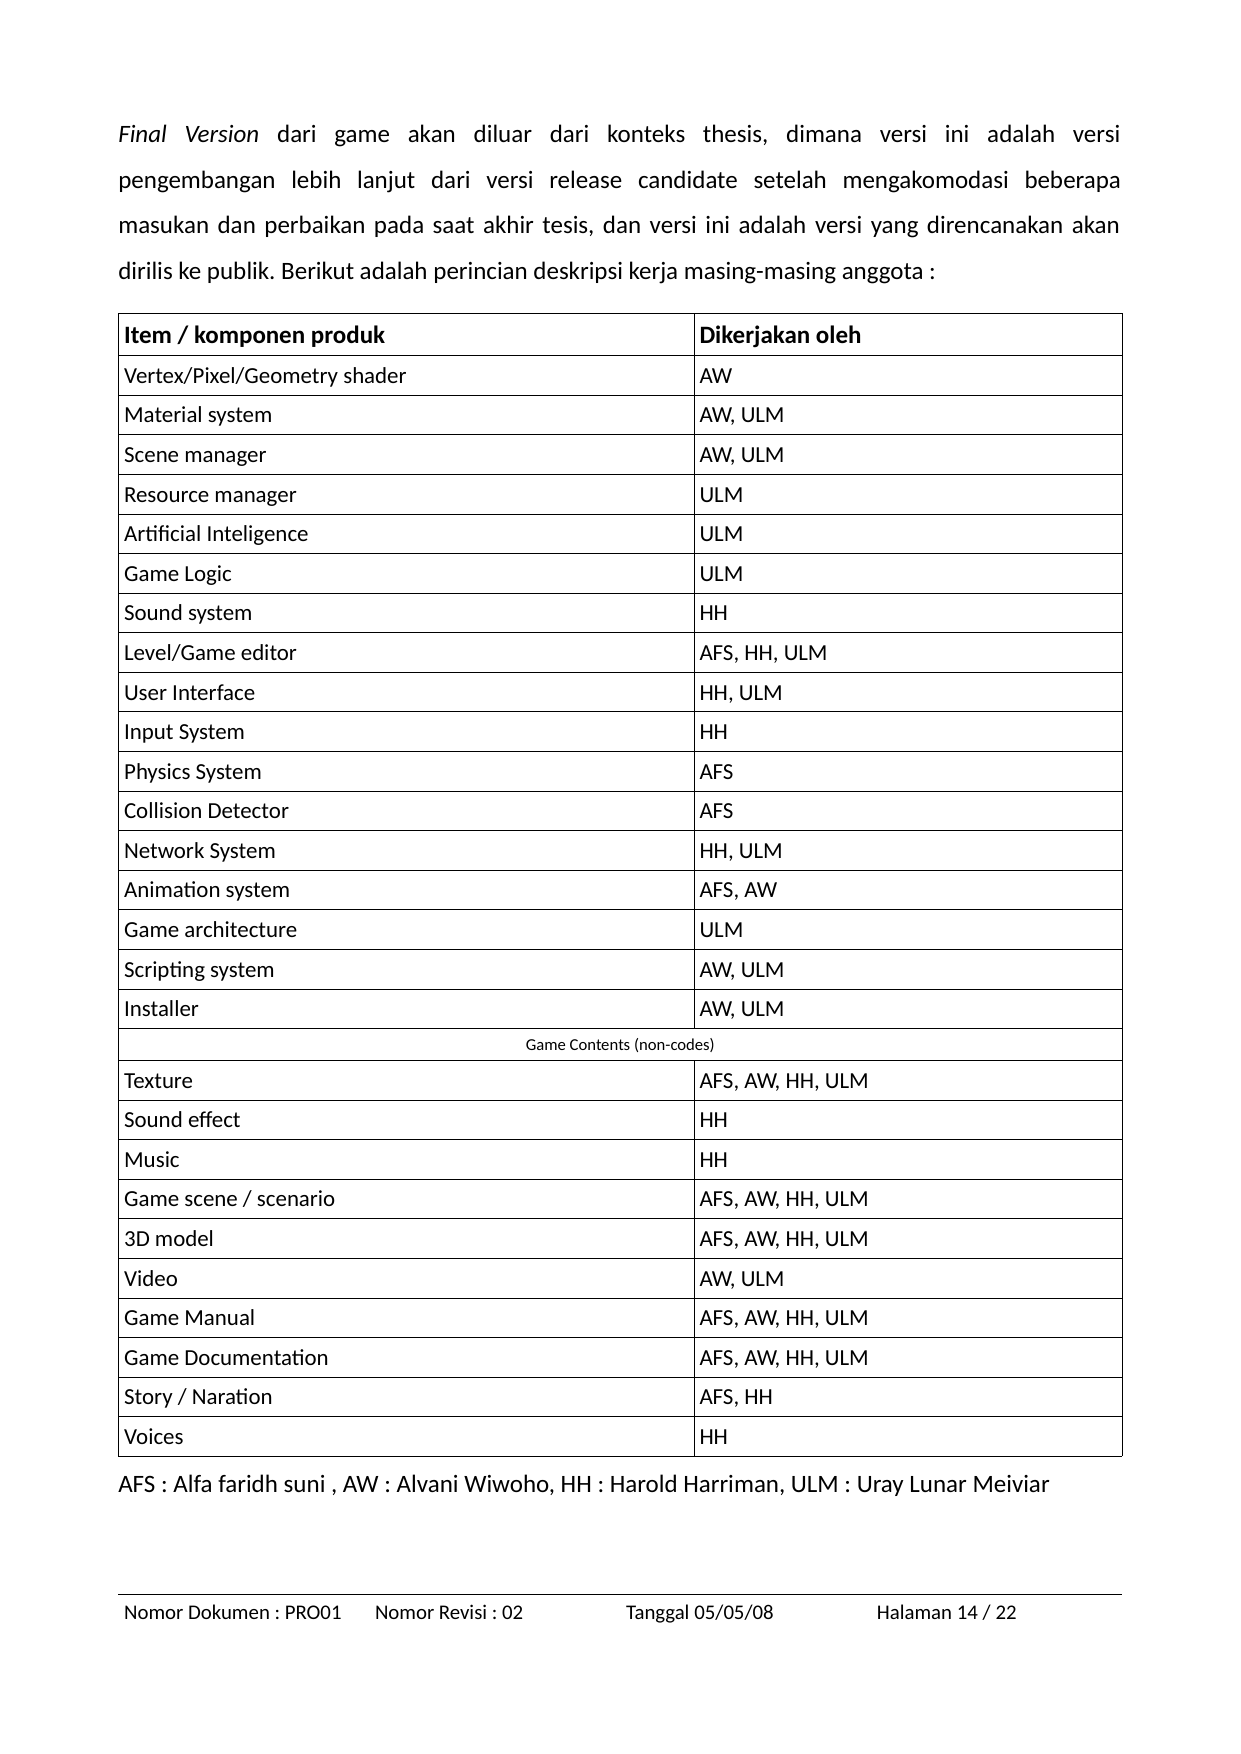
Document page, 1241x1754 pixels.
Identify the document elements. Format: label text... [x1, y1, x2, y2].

table_cell Resource manager [119, 475, 694, 513]
table_cell ULM [695, 554, 1122, 593]
table_cell Installer [119, 990, 694, 1028]
table_cell Input System [119, 712, 694, 751]
table_cell Collision Detector [119, 792, 694, 830]
table_cell AW, ULM [695, 1259, 1122, 1297]
text Final Version dari game akan diluar dari konteks thesis, dimana versi ini adalah versi pengembangan lebih lanjut dari versi release candidate setelah mengakomodasi beberapa masukan dan perbaikan pada saat akhir tesis, dan versi ini adalah versi yang direncanakan akan dirilis ke publik. Berikut adalah perincian deskripsi kerja masing-masing anggota : [118, 118, 1122, 286]
table_cell HH, ULM [695, 673, 1122, 711]
table_cell AFS, AW, HH, ULM [695, 1219, 1122, 1258]
table_cell Artificial Inteligence [119, 515, 694, 553]
table_cell AFS, AW [695, 871, 1122, 909]
table_cell ULM [695, 910, 1122, 949]
table_cell HH [695, 712, 1122, 751]
table_cell Story / Naration [119, 1378, 694, 1416]
table_cell Game architecture [119, 910, 694, 949]
table_cell AFS, HH [695, 1378, 1122, 1416]
table_cell HH [695, 1101, 1122, 1139]
table_cell AW, ULM [695, 435, 1122, 474]
table_cell Video [119, 1259, 694, 1297]
table_cell AFS, AW, HH, ULM [695, 1338, 1122, 1377]
table_cell AFS, AW, HH, ULM [695, 1180, 1122, 1218]
table_cell AFS, AW, HH, ULM [695, 1061, 1122, 1099]
table_cell 3D model [119, 1219, 694, 1258]
table_cell ULM [695, 475, 1122, 513]
text AFS : Alfa faridh suni , AW : Alvani Wiwoho, HH : Harold Harriman, ULM : Uray Lunar Meiviar [118, 1468, 1122, 1498]
table_header Dikerjakan oleh [695, 314, 1122, 355]
table_cell Voices [119, 1417, 694, 1456]
table_cell AFS, AW, HH, ULM [695, 1299, 1122, 1337]
table_cell HH [695, 594, 1122, 632]
table_cell AFS [695, 752, 1122, 791]
table_cell User Interface [119, 673, 694, 711]
table_cell Material system [119, 396, 694, 434]
table_cell Game Manual [119, 1299, 694, 1337]
table_cell Animation system [119, 871, 694, 909]
table_cell Vertex/Pixel/Geometry shader [119, 356, 694, 395]
table_cell AFS [695, 792, 1122, 830]
table_cell Sound system [119, 594, 694, 632]
table_cell AW, ULM [695, 990, 1122, 1028]
table_cell Game Logic [119, 554, 694, 593]
table_cell Sound effect [119, 1101, 694, 1139]
table_cell Game Documentation [119, 1338, 694, 1377]
table_cell ULM [695, 515, 1122, 553]
table_header Item / komponen produk [119, 314, 694, 355]
table_cell AW [695, 356, 1122, 395]
table_cell AW, ULM [695, 396, 1122, 434]
table_cell Level/Game editor [119, 633, 694, 672]
table_cell Music [119, 1140, 694, 1179]
table_cell Texture [119, 1061, 694, 1099]
table_cell AFS, HH, ULM [695, 633, 1122, 672]
table_cell Network System [119, 831, 694, 870]
table_cell HH, ULM [695, 831, 1122, 870]
table_cell HH [695, 1417, 1122, 1456]
table_cell Scripting system [119, 950, 694, 988]
table_cell Physics System [119, 752, 694, 791]
table_cell AW, ULM [695, 950, 1122, 988]
table_cell HH [695, 1140, 1122, 1179]
table_cell Game scene / scenario [119, 1180, 694, 1218]
table_cell Game Contents (non-codes) [119, 1029, 1122, 1060]
table_cell Scene manager [119, 435, 694, 474]
